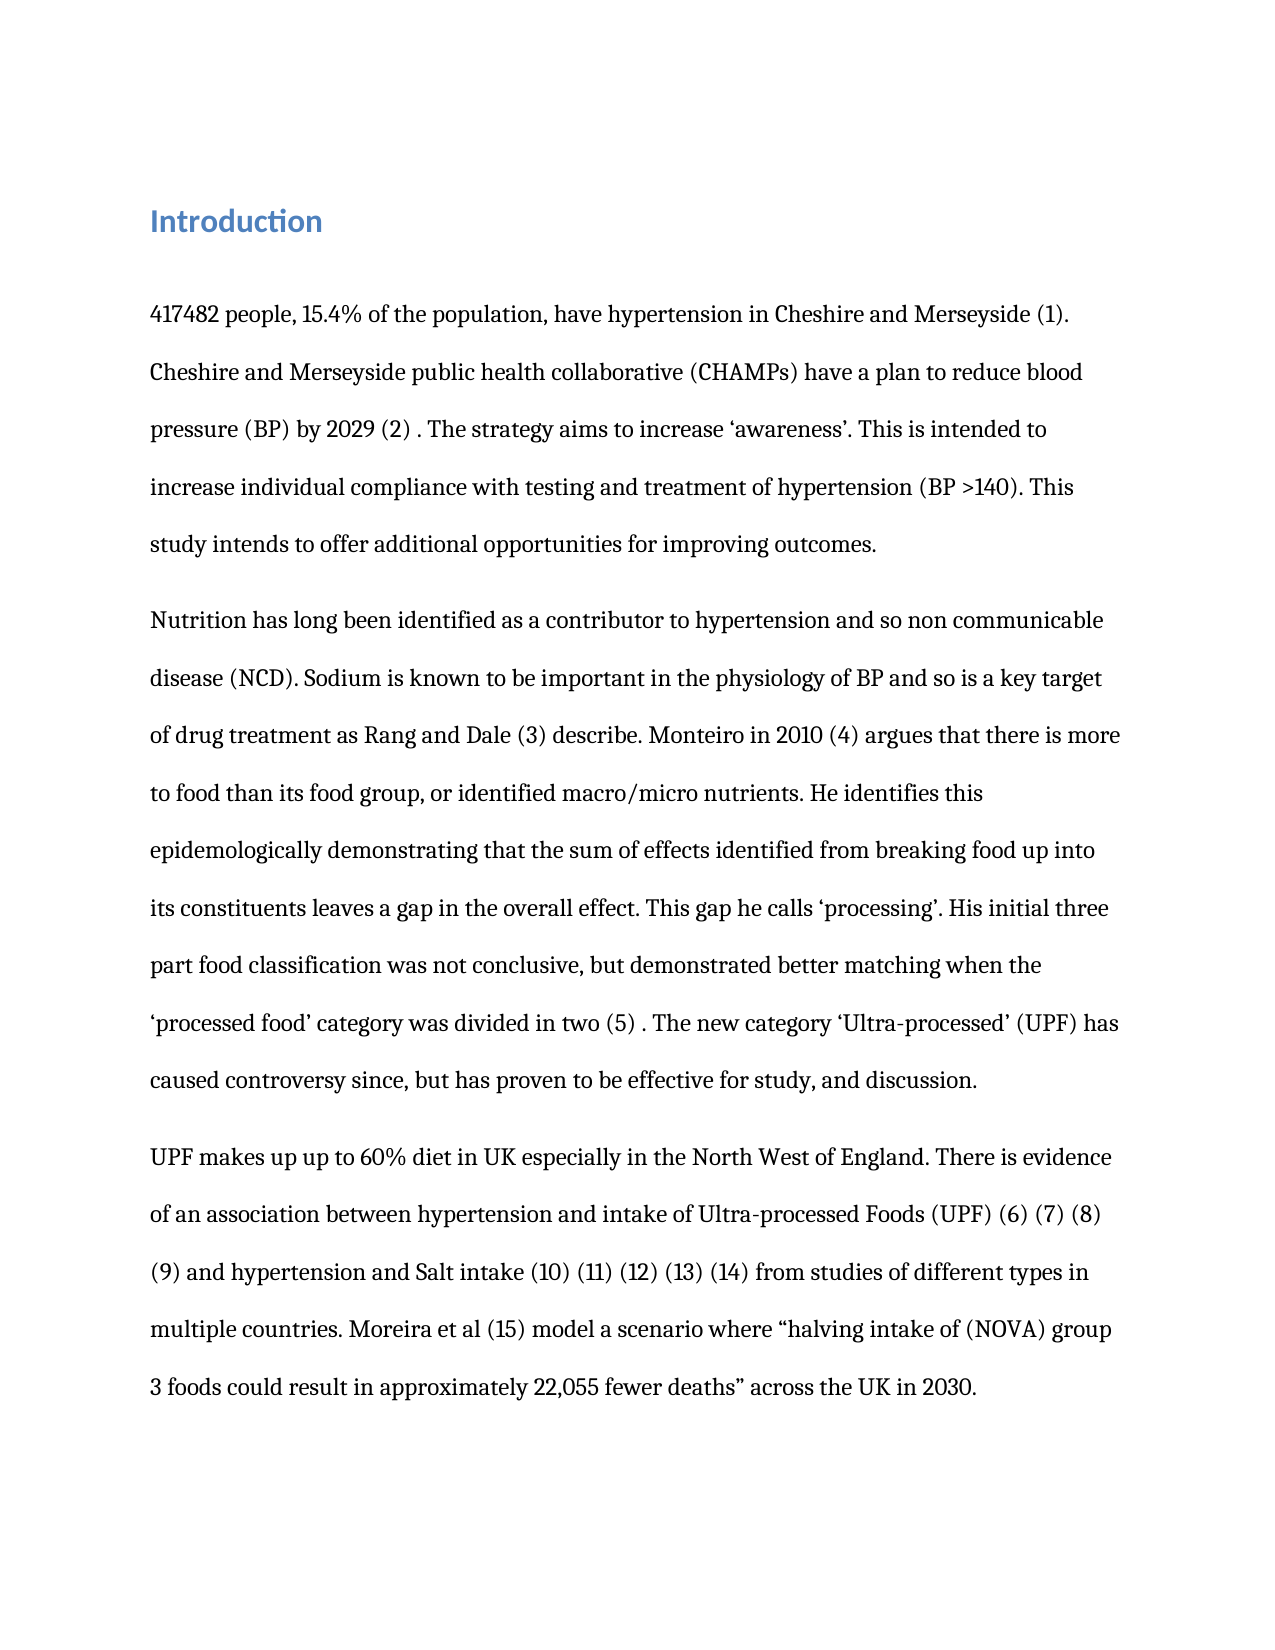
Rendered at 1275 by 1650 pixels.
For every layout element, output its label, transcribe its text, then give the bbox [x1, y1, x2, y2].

text UPF makes up up to 60% diet in UK especially in the North West of England. There is evidence of an association between hypertension and intake of Ultra-processed Foods (UPF) (6) (7) (8) (9) and hypertension and Salt intake (10) (11) (12) (13) (14) from studies of different types in multiple countries. Moreira et al (15) model a scenario where “halving intake of (NOVA) group 3 foods could result in approximately 22,055 fewer deaths” across the UK in 2030. [150, 1143, 1125, 1401]
subtitle Introduction [150, 200, 1125, 241]
text 417482 people, 15.4% of the population, have hypertension in Cheshire and Merseyside (1). Cheshire and Merseyside public health collaborative (CHAMPs) have a plan to reduce blood pressure (BP) by 2029 (2) . The strategy aims to increase ‘awareness’. This is intended to increase individual compliance with testing and treatment of hypertension (BP >140). This study intends to offer additional opportunities for improving outcomes. [150, 300, 1125, 559]
text Nutrition has long been identified as a contributor to hypertension and so non communicable disease (NCD). Sodium is known to be important in the physiology of BP and so is a key target of drug treatment as Rang and Dale (3) describe. Monteiro in 2010 (4) argues that there is more to food than its food group, or identified macro/micro nutrients. He identifies this epidemologically demonstrating that the sum of effects identified from breaking food up into its constituents leaves a gap in the overall effect. This gap he calls ‘processing’. His initial three part food classification was not conclusive, but demonstrated better matching when the ‘processed food’ category was divided in two (5) . The new category ‘Ultra-processed’ (UPF) has caused controversy since, but has proven to be effective for study, and discussion. [150, 606, 1125, 1095]
